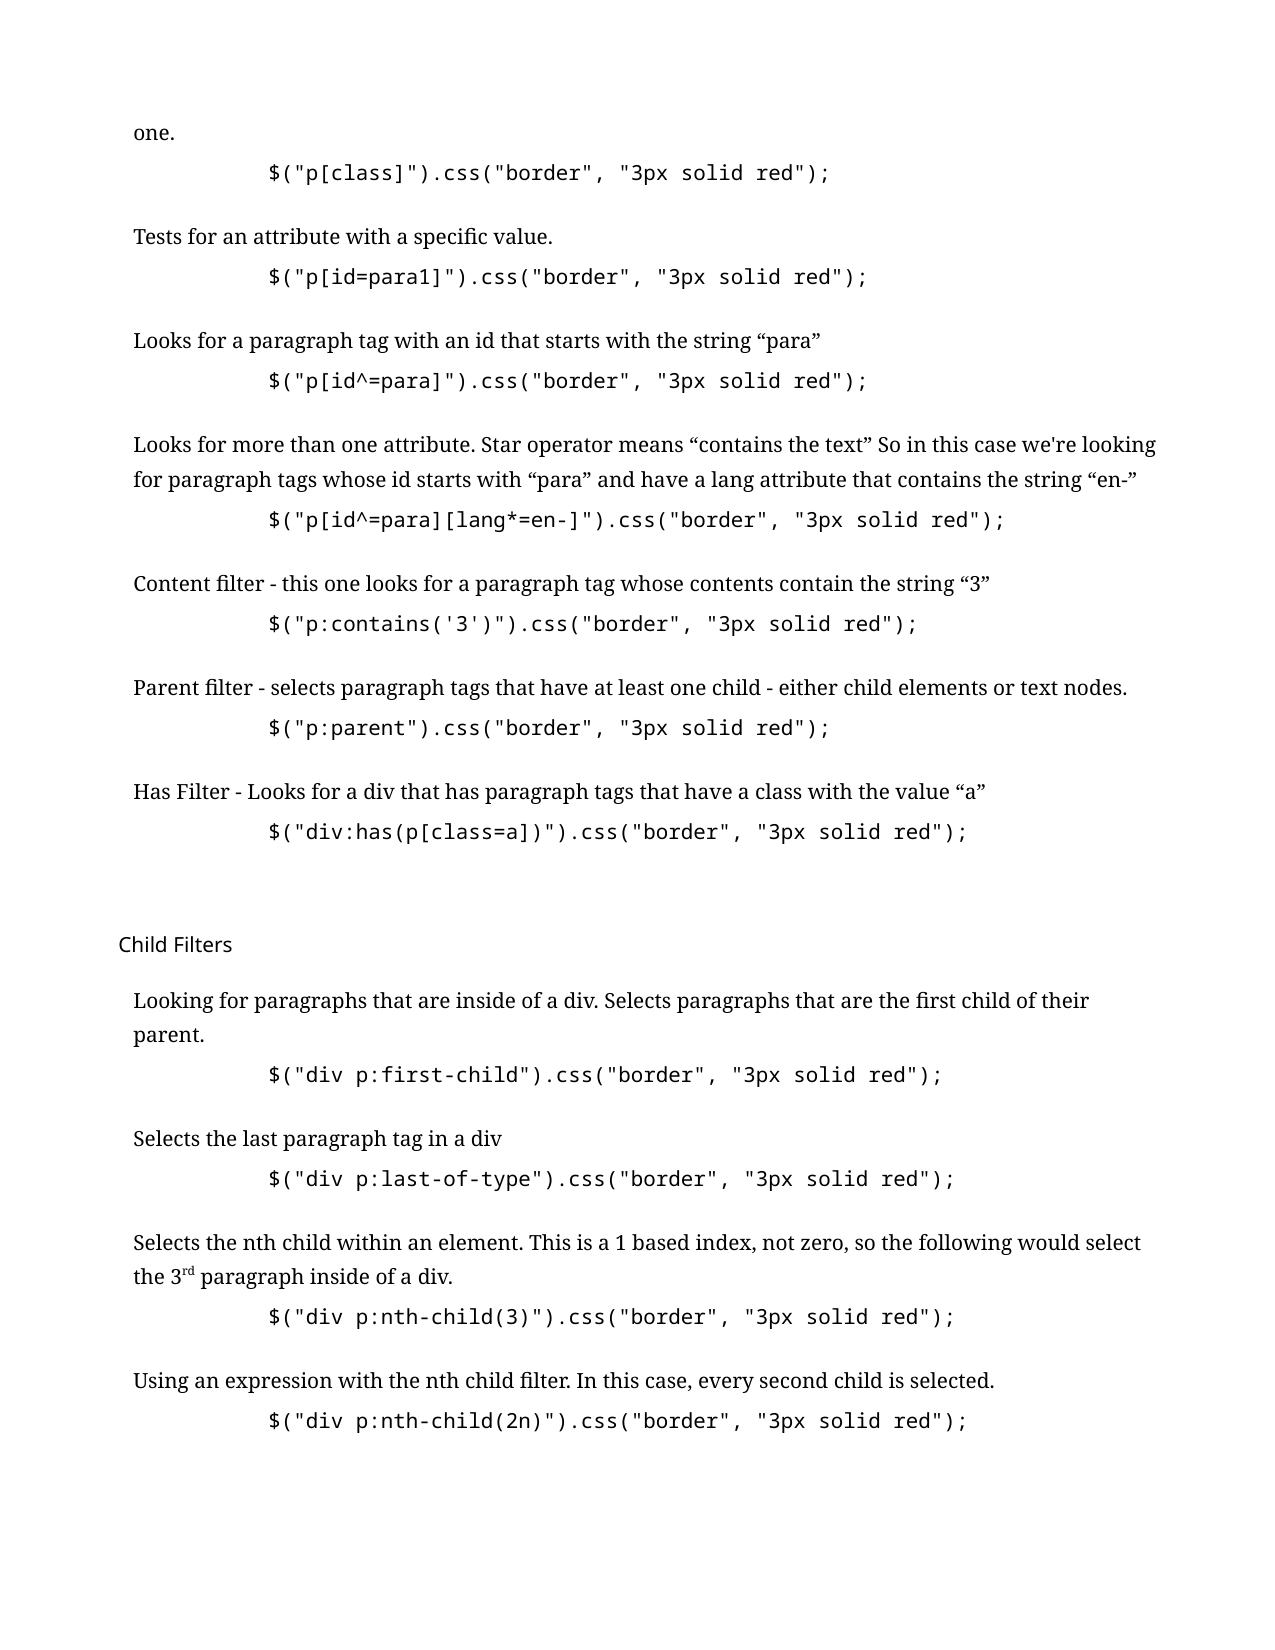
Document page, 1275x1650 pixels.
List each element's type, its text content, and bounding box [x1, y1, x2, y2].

text Selects the last paragraph tag in a div [133, 1124, 1157, 1153]
text Looks for a paragraph tag with an id that starts with the string “para” [133, 326, 1157, 355]
text $("p[id^=para]").css("border", "3px solid red"); [118, 367, 1157, 395]
text Content filter - this one looks for a paragraph tag whose contents contain the string “3” [133, 569, 1157, 597]
text $("div:has(p[class=a])").css("border", "3px solid red"); [118, 817, 1157, 846]
text Using an expression with the nth child filter. In this case, every second child is selected. [133, 1367, 1157, 1395]
text $("div p:nth-child(2n)").css("border", "3px solid red"); [118, 1407, 1157, 1435]
text $("div p:last-of-type").css("border", "3px solid red"); [118, 1164, 1157, 1193]
text $("div p:nth-child(3)").css("border", "3px solid red"); [118, 1302, 1157, 1331]
text one. [133, 118, 1157, 147]
text Selects the nth child within an element. This is a 1 based index, not zero, so the following would select the 3rd paragraph inside of a div. [133, 1228, 1157, 1291]
text Has Filter - Looks for a div that has paragraph tags that have a class with the value “a” [133, 777, 1157, 806]
text $("p[id^=para][lang*=en-]").css("border", "3px solid red"); [118, 505, 1157, 533]
text $("p:parent").css("border", "3px solid red"); [118, 713, 1157, 742]
text Looks for more than one attribute. Star operator means “contains the text” So in this case we're looking for paragraph tags whose id starts with “para” and have a lang attribute that contains the string “en-” [133, 431, 1157, 493]
text Tests for an attribute with a specific value. [133, 222, 1157, 251]
text $("p:contains('3')").css("border", "3px solid red"); [118, 609, 1157, 637]
text Child Filters [118, 930, 1157, 958]
text $("div p:first-child").css("border", "3px solid red"); [118, 1060, 1157, 1088]
text $("p[class]").css("border", "3px solid red"); [118, 158, 1157, 187]
text Parent filter - selects paragraph tags that have at least one child - either child elements or text nodes. [133, 673, 1157, 701]
text $("p[id=para1]").css("border", "3px solid red"); [118, 262, 1157, 291]
text Looking for paragraphs that are inside of a div. Selects paragraphs that are the first child of their parent. [133, 986, 1157, 1048]
